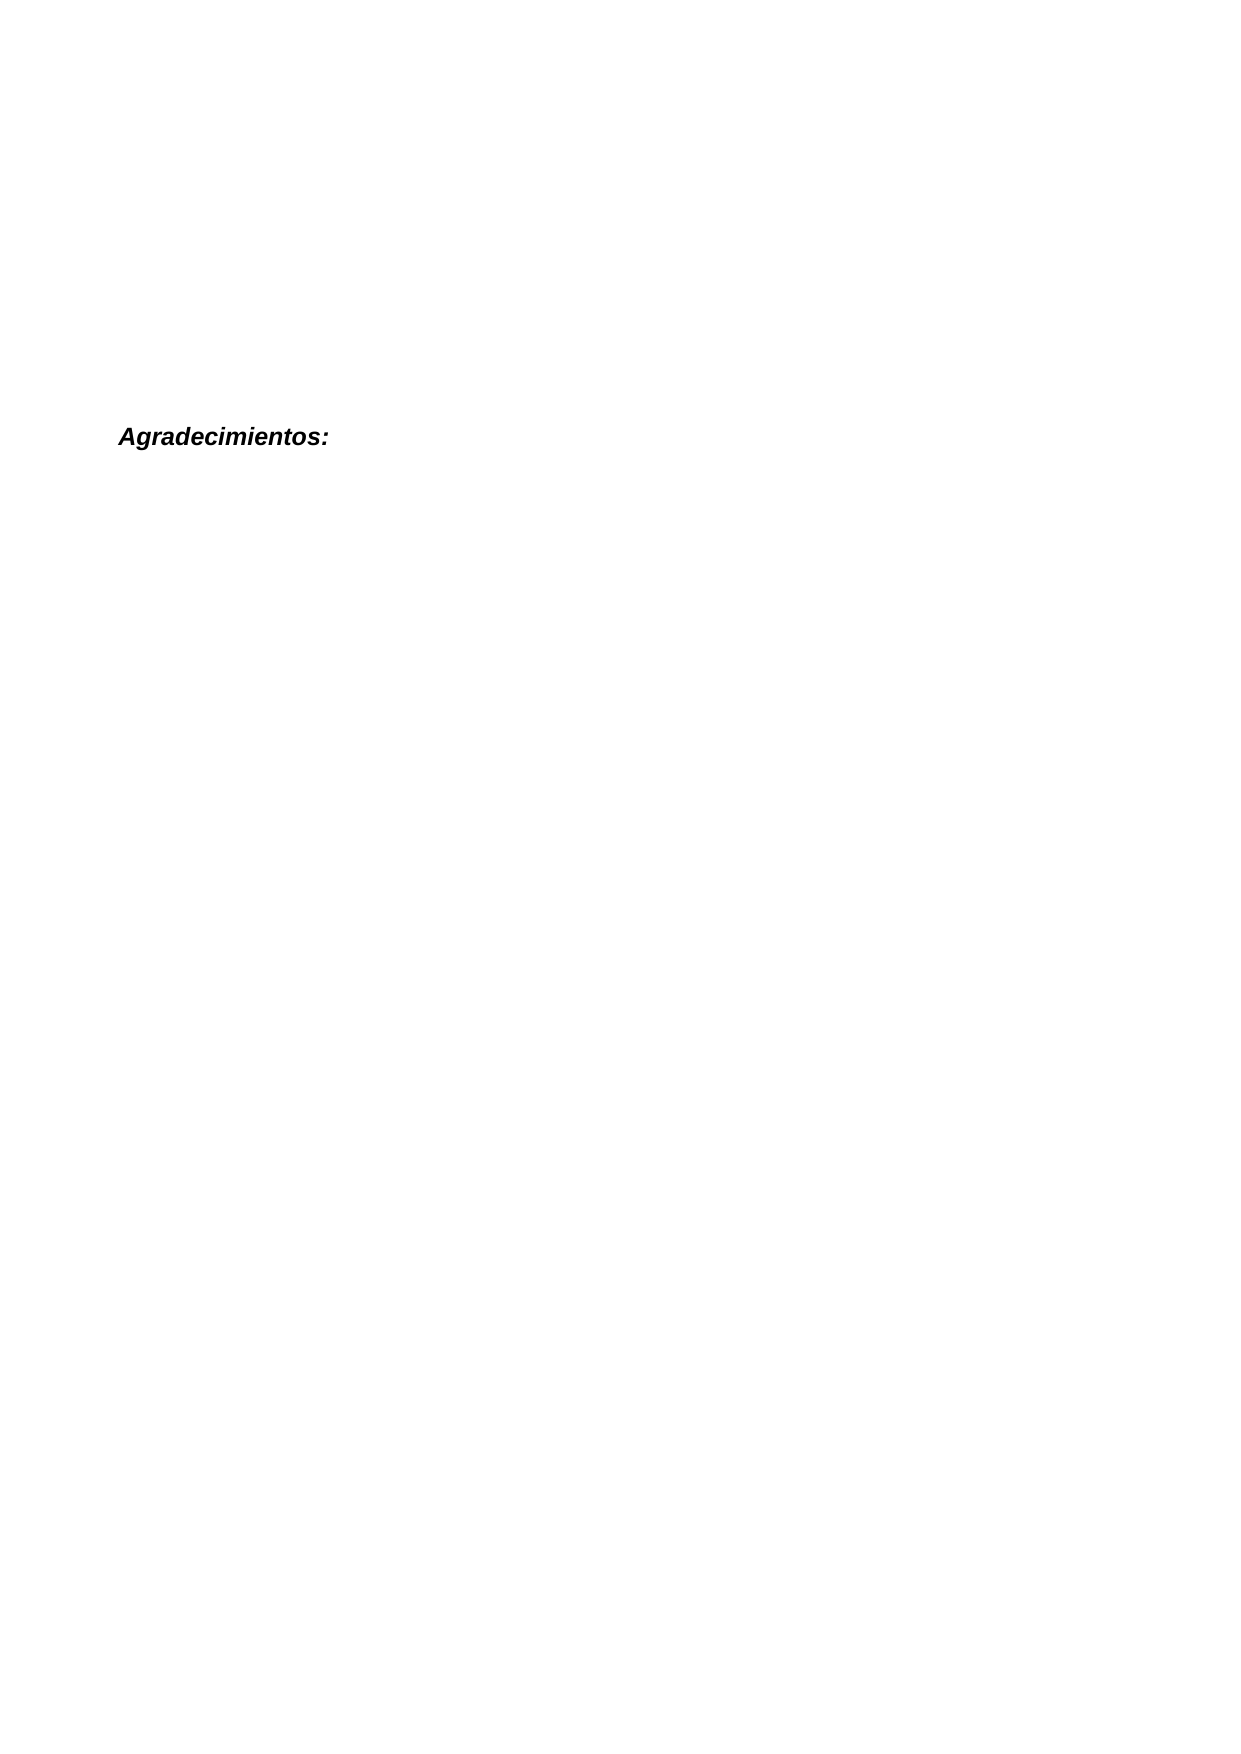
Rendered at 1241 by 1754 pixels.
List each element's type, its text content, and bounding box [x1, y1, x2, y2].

text Agradecimientos: [118, 422, 1122, 451]
